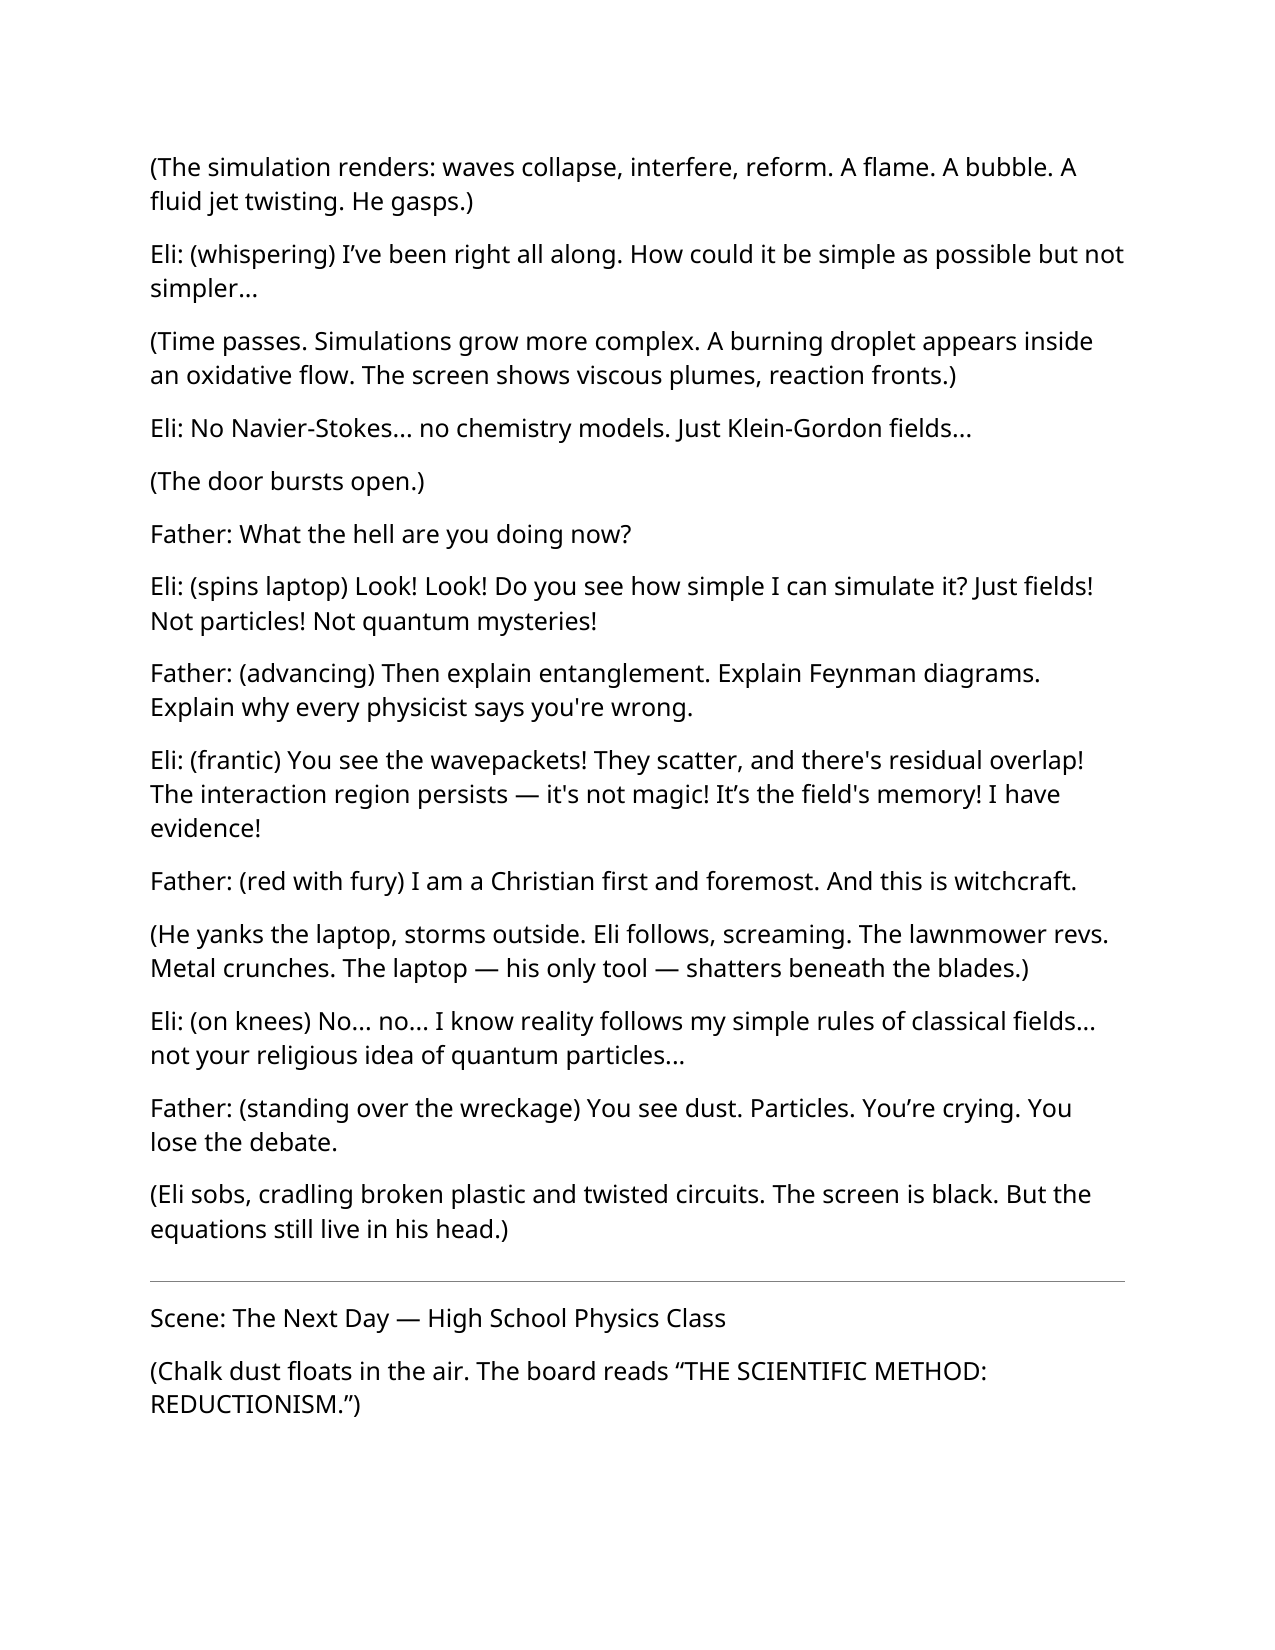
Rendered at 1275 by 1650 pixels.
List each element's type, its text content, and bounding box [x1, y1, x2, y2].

text (The door bursts open.) [150, 463, 1125, 497]
text Father: (advancing) Then explain entanglement. Explain Feynman diagrams. Explain why every physicist says you're wrong. [150, 656, 1125, 724]
text Eli: No Navier-Stokes... no chemistry models. Just Klein-Gordon fields... [150, 411, 1125, 445]
text (Eli sobs, cradling broken plastic and twisted circuits. The screen is black. But the equations still live in his head.) [150, 1177, 1125, 1245]
text (He yanks the laptop, storms outside. Eli follows, screaming. The lawnmower revs. Metal crunches. The laptop — his only tool — shatters beneath the blades.) [150, 917, 1125, 985]
text Father: What the hell are you doing now? [150, 516, 1125, 550]
text Eli: (whispering) I’ve been right all along. How could it be simple as possible but not simpler... [150, 237, 1125, 305]
text Eli: (spins laptop) Look! Look! Do you see how simple I can simulate it? Just fields! Not particles! Not quantum mysteries! [150, 569, 1125, 637]
text Eli: (frantic) You see the wavepackets! They scatter, and there's residual overlap! The interaction region persists — it's not magic! It’s the field's memory! I have evidence! [150, 743, 1125, 845]
text Scene: The Next Day — High School Physics Class [150, 1300, 1125, 1334]
text (Time passes. Simulations grow more complex. A burning droplet appears inside an oxidative flow. The screen shows viscous plumes, reaction fronts.) [150, 324, 1125, 392]
text (Chalk dust floats in the air. The board reads “THE SCIENTIFIC METHOD: REDUCTIONISM.”) [150, 1353, 1125, 1421]
text Father: (red with fury) I am a Christian first and foremost. And this is witchcraft. [150, 864, 1125, 898]
text Father: (standing over the wreckage) You see dust. Particles. You’re crying. You lose the debate. [150, 1090, 1125, 1158]
text (The simulation renders: waves collapse, interfere, reform. A flame. A bubble. A fluid jet twisting. He gasps.) [150, 150, 1125, 218]
text Eli: (on knees) No... no... I know reality follows my simple rules of classical fields... not your religious idea of quantum particles... [150, 1003, 1125, 1072]
